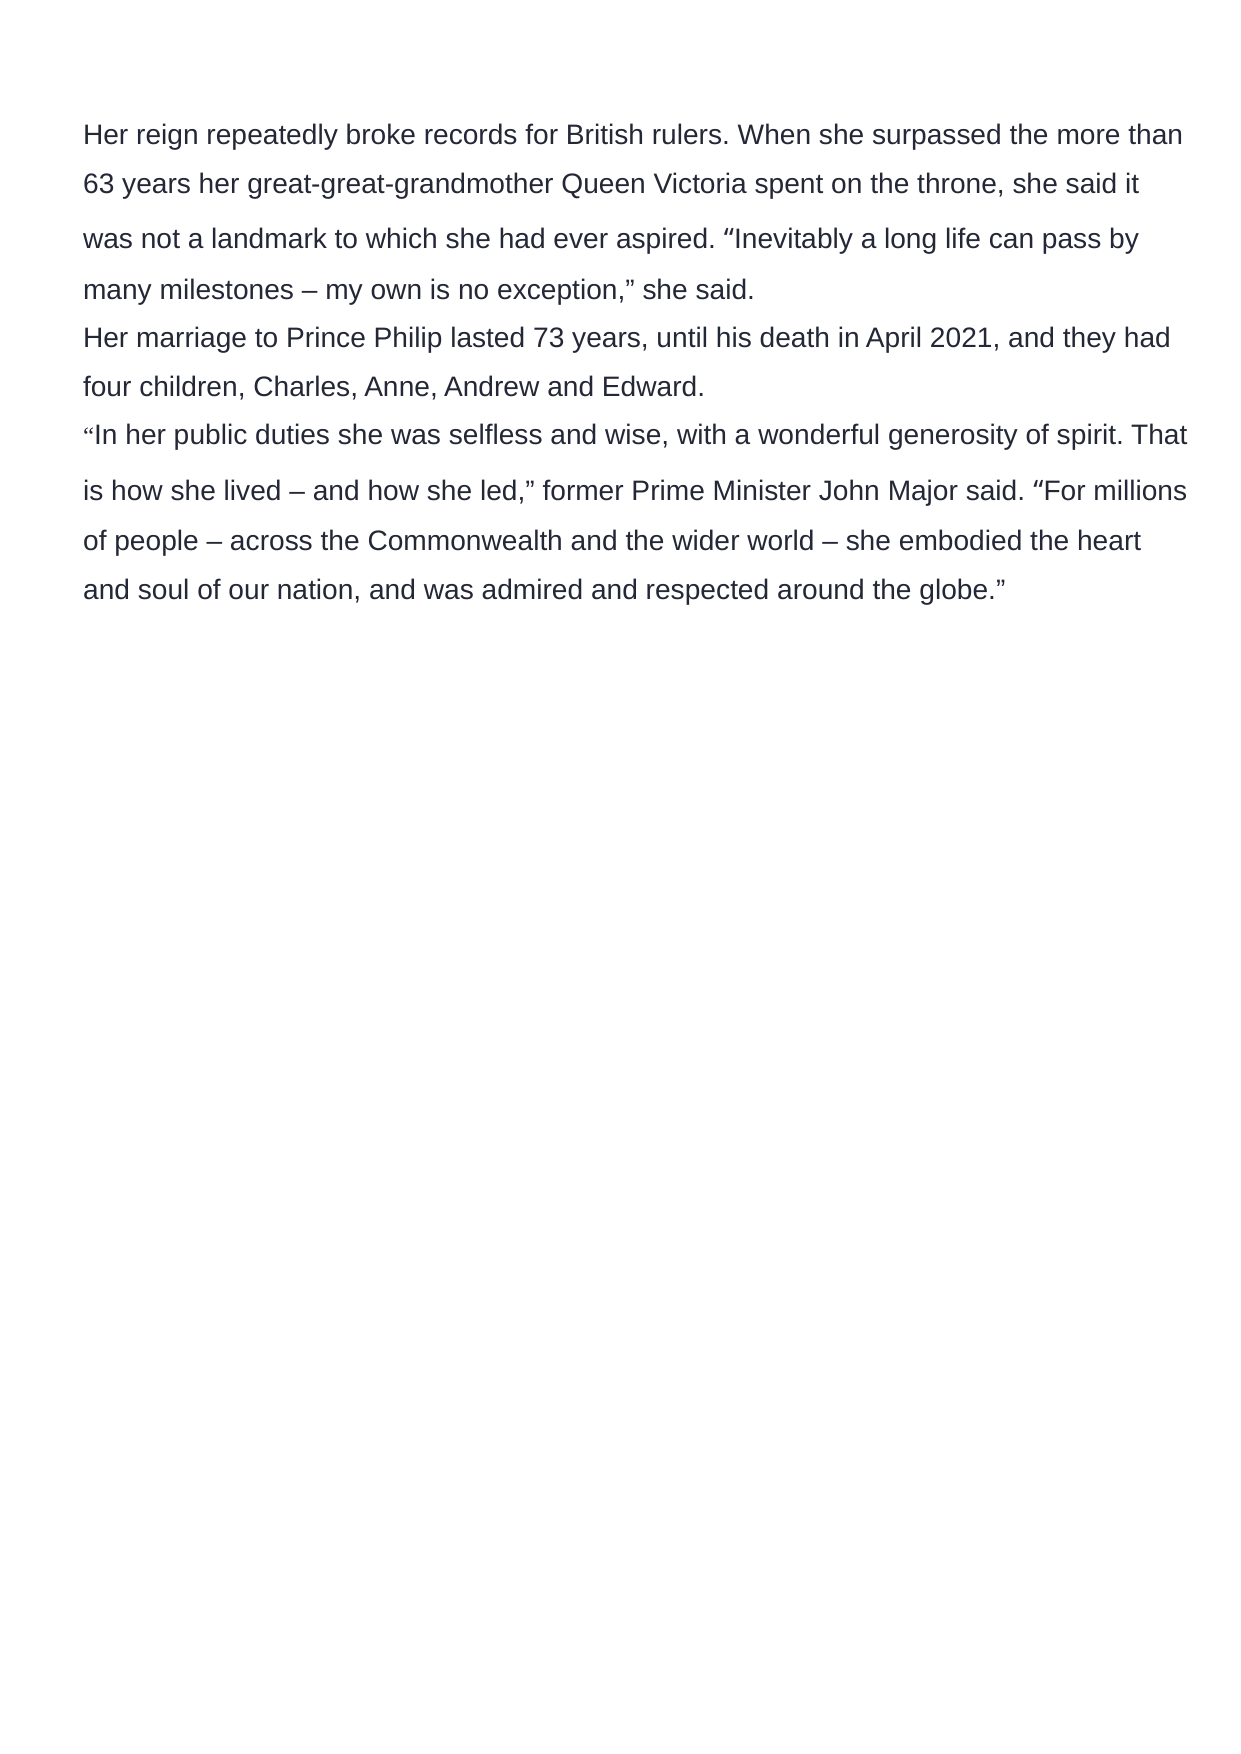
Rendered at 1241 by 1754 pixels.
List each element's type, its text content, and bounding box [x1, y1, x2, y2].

text Her reign repeatedly broke records for British rulers. When she surpassed the more than 63 years her great-great-grandmother Queen Victoria spent on the throne, she said it was not a landmark to which she had ever aspired. “Inevitably a long life can pass by many milestones – my own is no exception,” she said. [83, 118, 1193, 305]
text “In her public duties she was selfless and wise, with a wonderful generosity of spirit. That is how she lived – and how she led,” former Prime Minister John Major said. “For millions of people – across the Commonwealth and the wider world – she embodied the heart and soul of our nation, and was admired and respected around the globe.” [83, 418, 1193, 605]
text Her marriage to Prince Philip lasted 73 years, until his death in April 2021, and they had four children, Charles, Anne, Andrew and Edward. [83, 321, 1193, 402]
